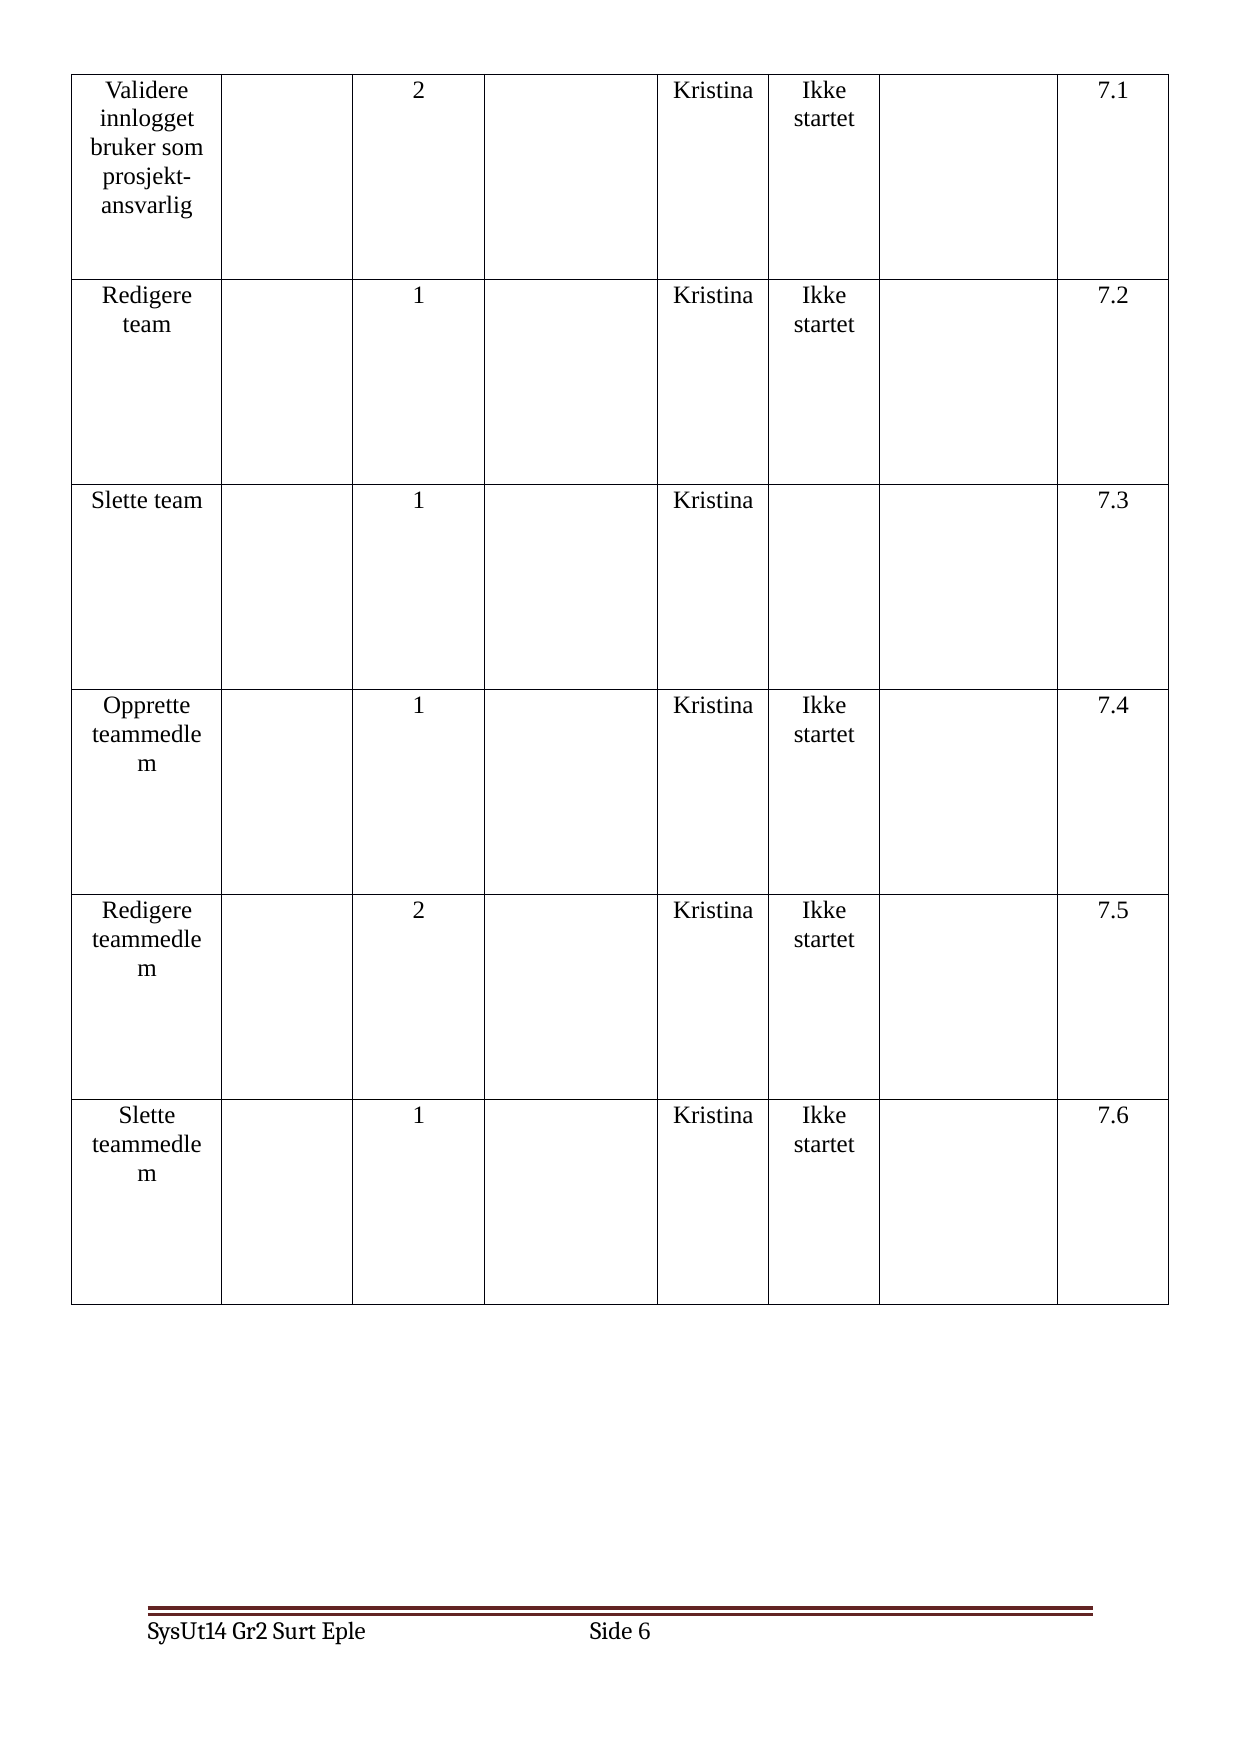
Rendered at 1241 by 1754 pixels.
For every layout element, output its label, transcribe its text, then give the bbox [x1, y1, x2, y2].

table_cell 7.3 [1058, 485, 1168, 689]
table_cell [880, 690, 1057, 894]
table_cell 2 [353, 895, 484, 1099]
table_cell Validere innlogget bruker som prosjekt-ansvarlig [72, 75, 221, 279]
table_cell [222, 1100, 352, 1304]
table_cell Kristina [658, 895, 768, 1099]
table_cell 7.1 [1058, 75, 1168, 279]
table_cell [485, 485, 657, 689]
table_cell Slette team [72, 485, 221, 689]
table_cell Opprette teammedlem [72, 690, 221, 894]
table_cell [222, 280, 352, 484]
table_cell 1 [353, 485, 484, 689]
table_cell 7.5 [1058, 895, 1168, 1099]
table_cell [485, 75, 657, 279]
table_cell Kristina [658, 690, 768, 894]
table_cell [880, 280, 1057, 484]
table_cell 7.2 [1058, 280, 1168, 484]
table_cell 1 [353, 1100, 484, 1304]
table_cell Kristina [658, 485, 768, 689]
table_cell Ikke startet [769, 690, 879, 894]
table_cell [880, 485, 1057, 689]
table_cell Ikke startet [769, 280, 879, 484]
table_cell 2 [353, 75, 484, 279]
table_cell Ikke startet [769, 75, 879, 279]
table_cell Ikke startet [769, 895, 879, 1099]
table_cell 7.6 [1058, 1100, 1168, 1304]
table_cell [222, 895, 352, 1099]
table_cell Redigere teammedlem [72, 895, 221, 1099]
table_cell 1 [353, 690, 484, 894]
table_cell 7.4 [1058, 690, 1168, 894]
table_cell [222, 485, 352, 689]
table_cell [485, 895, 657, 1099]
table_cell Kristina [658, 75, 768, 279]
table_cell Kristina [658, 1100, 768, 1304]
table_cell Redigere team [72, 280, 221, 484]
table_cell [222, 75, 352, 279]
table_cell [222, 690, 352, 894]
table_cell Slette teammedlem [72, 1100, 221, 1304]
table_cell 1 [353, 280, 484, 484]
table_cell Ikke startet [769, 1100, 879, 1304]
table_cell [485, 280, 657, 484]
table_cell [880, 895, 1057, 1099]
table_cell [880, 75, 1057, 279]
table_cell [485, 1100, 657, 1304]
table_cell [485, 690, 657, 894]
table_cell [880, 1100, 1057, 1304]
table_cell Kristina [658, 280, 768, 484]
table_cell [769, 485, 879, 689]
